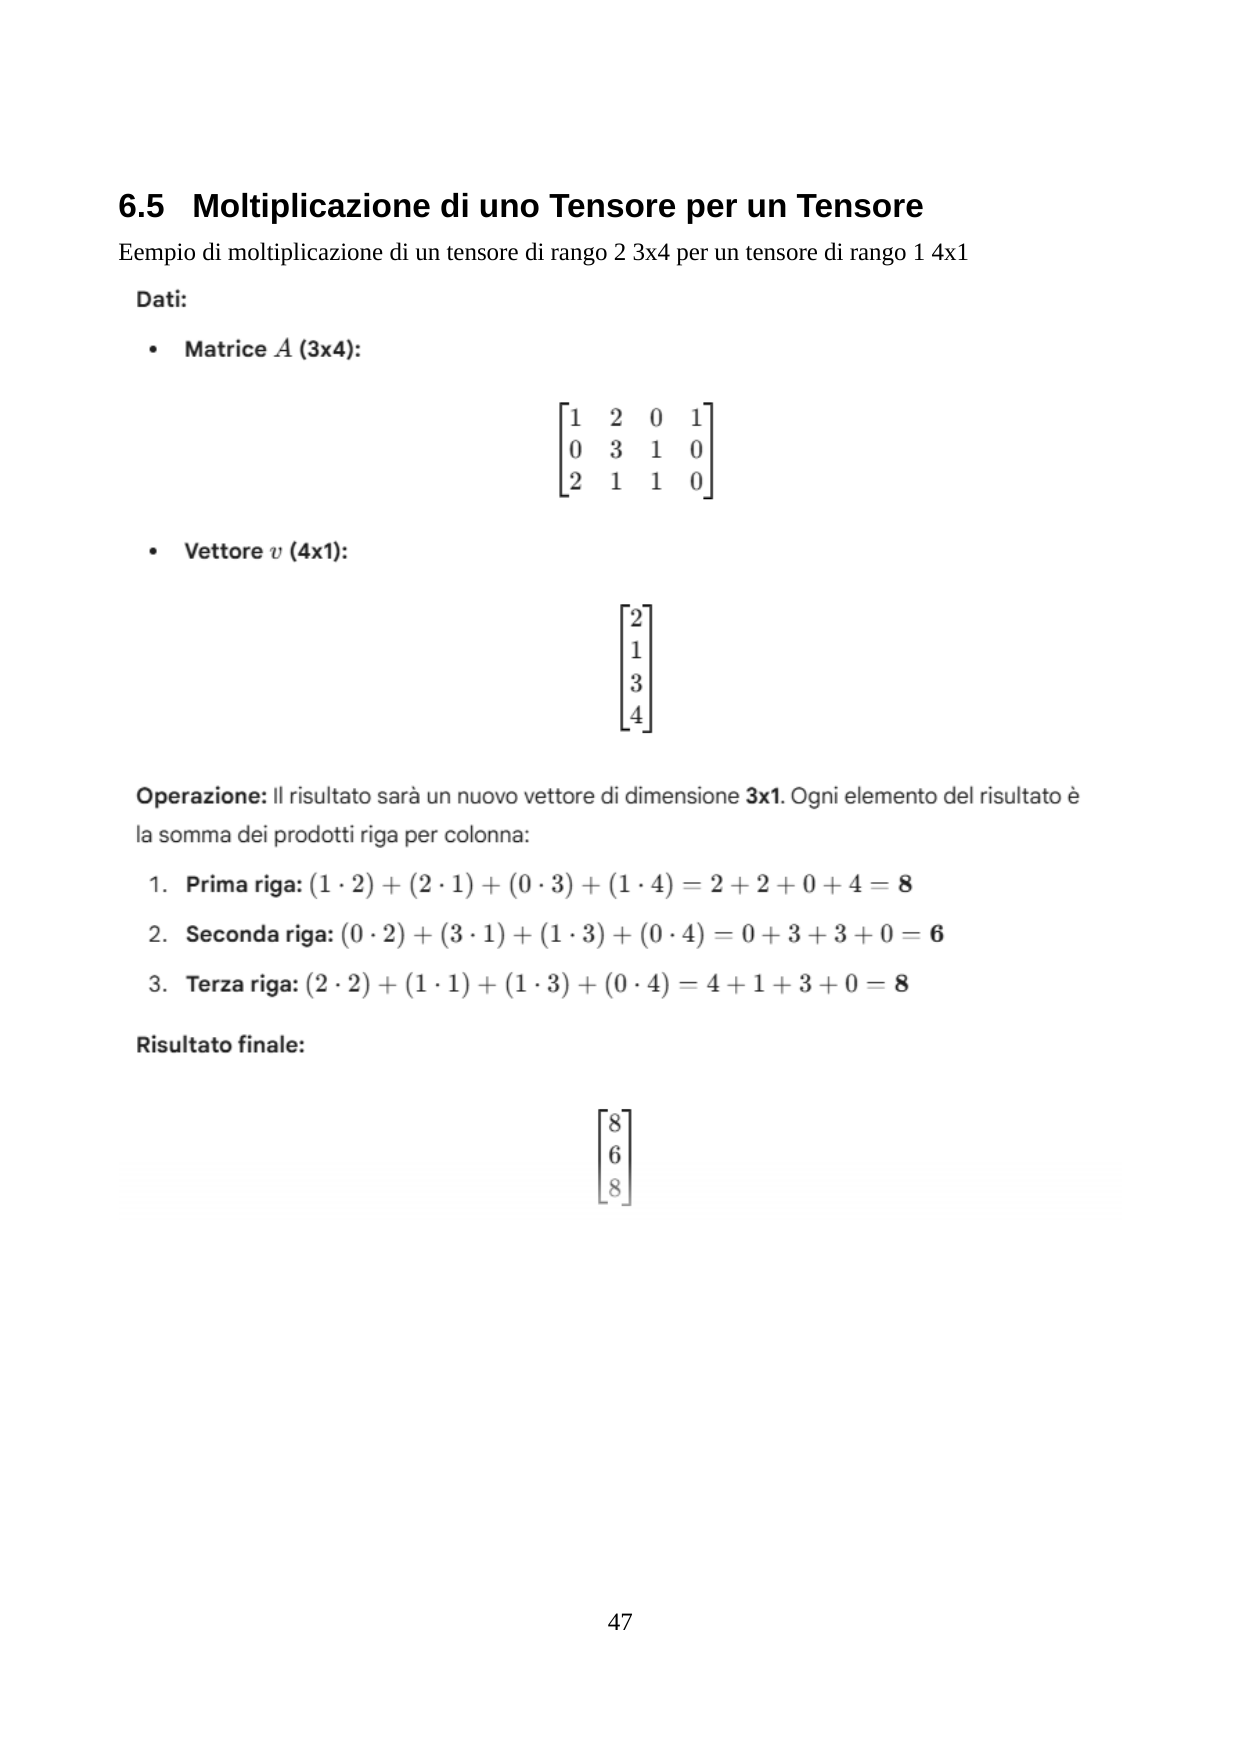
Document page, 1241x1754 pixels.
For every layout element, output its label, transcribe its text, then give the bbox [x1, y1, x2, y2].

subtitle Moltiplicazione di uno Tensore per un Tensore [118, 187, 1122, 225]
picture [118, 285, 1123, 1220]
text Eempio di moltiplicazione di un tensore di rango 2 3x4 per un tensore di rango 1 4x1 [118, 237, 1122, 266]
